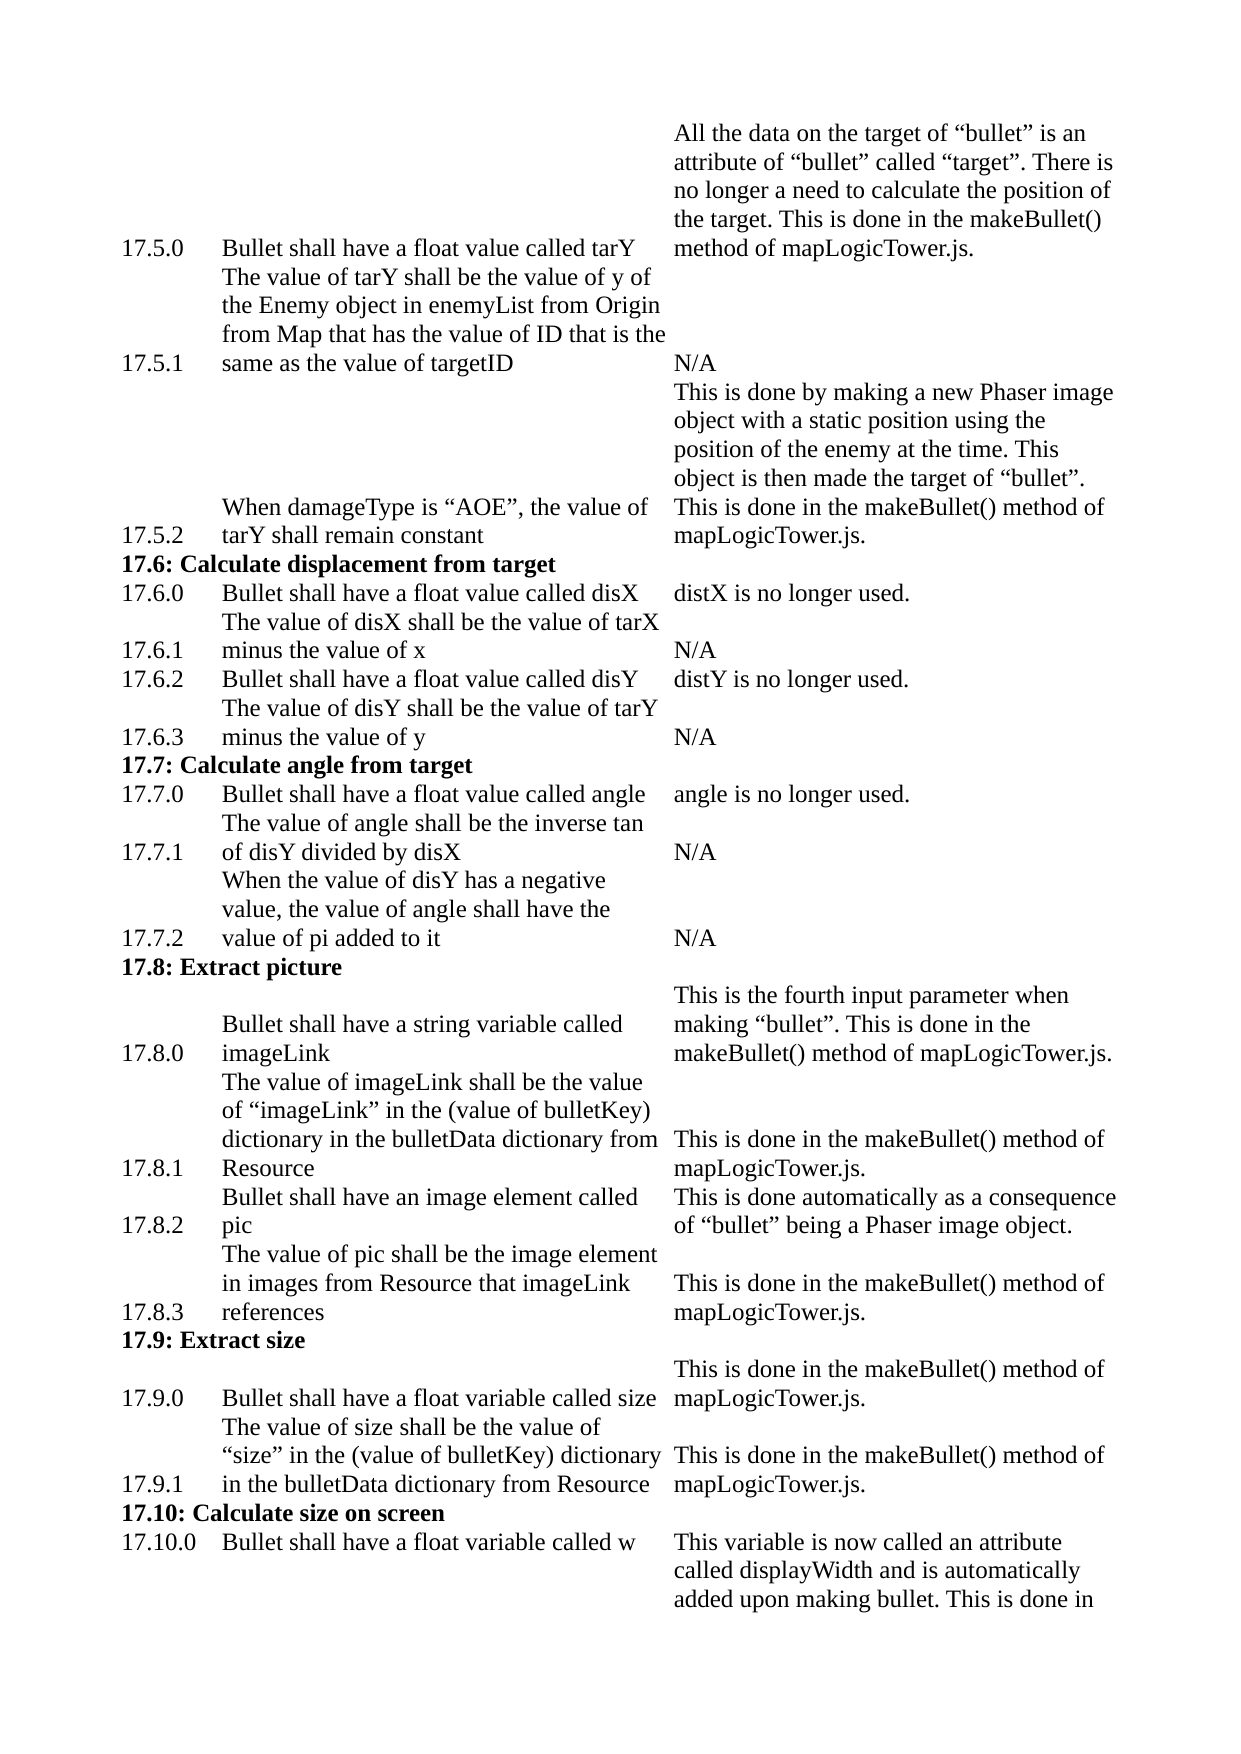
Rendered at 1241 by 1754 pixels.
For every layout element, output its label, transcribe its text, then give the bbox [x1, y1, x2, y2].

table_cell Bullet shall have an image element called pic [219, 1182, 670, 1239]
table_cell The value of disY shall be the value of tarY minus the value of y [219, 693, 670, 751]
table_cell 17.5.1 [118, 262, 218, 377]
table_cell 17.9.0 [118, 1354, 218, 1412]
table_cell Bullet shall have a float value called tarY [219, 118, 670, 262]
table_cell The value of angle shall be the inverse tan of disY divided by disX [219, 808, 670, 866]
table_cell 17.6.0 [118, 578, 218, 607]
table_cell Bullet shall have a float value called angle [219, 779, 670, 808]
table_cell When damageType is “AOE”, the value of tarY shall remain constant [219, 377, 670, 549]
table_cell This variable is now called an attribute called displayWidth and is automatically added upon making bullet. This is done in [670, 1527, 1122, 1613]
table_cell N/A [670, 262, 1122, 377]
table_cell 17.8.2 [118, 1182, 218, 1239]
table_cell N/A [670, 607, 1122, 664]
table_cell 17.10.0 [118, 1527, 218, 1613]
table_cell 17.5.2 [118, 377, 218, 549]
table_cell The value of pic shall be the image element in images from Resource that imageLink references [219, 1239, 670, 1326]
table_cell 17.6.1 [118, 607, 218, 664]
table_cell This is done automatically as a consequence of “bullet” being a Phaser image object. [670, 1182, 1122, 1239]
table_cell angle is no longer used. [670, 779, 1122, 808]
table_cell This is done in the makeBullet() method of mapLogicTower.js. [670, 1412, 1122, 1498]
table_cell 17.6.3 [118, 693, 218, 751]
table_cell distY is no longer used. [670, 664, 1122, 693]
table_cell 17.6.2 [118, 664, 218, 693]
table_cell When the value of disY has a negative value, the value of angle shall have the value of pi added to it [219, 866, 670, 952]
table_cell This is done in the makeBullet() method of mapLogicTower.js. [670, 1239, 1122, 1326]
table_cell Bullet shall have a float variable called w [219, 1527, 670, 1613]
table_cell This is done by making a new Phaser image object with a static position using the position of the enemy at the time. This object is then made the target of “bullet”. This is done in the makeBullet() method of mapLogicTower.js. [670, 377, 1122, 549]
table_cell Bullet shall have a float value called disY [219, 664, 670, 693]
table_cell 17.7.0 [118, 779, 218, 808]
table_cell 17.8.3 [118, 1239, 218, 1326]
table_cell 17.7: Calculate angle from target [118, 751, 1122, 779]
table_cell Bullet shall have a float variable called size [219, 1354, 670, 1412]
table_cell 17.8.0 [118, 981, 218, 1067]
table_cell The value of disX shall be the value of tarX minus the value of x [219, 607, 670, 664]
table_cell N/A [670, 866, 1122, 952]
table_cell distX is no longer used. [670, 578, 1122, 607]
table_cell 17.7.2 [118, 866, 218, 952]
table_cell 17.9.1 [118, 1412, 218, 1498]
table_cell 17.6: Calculate displacement from target [118, 549, 1122, 578]
table_cell The value of size shall be the value of “size” in the (value of bulletKey) dictionary in the bulletData dictionary from Resource [219, 1412, 670, 1498]
table_cell 17.7.1 [118, 808, 218, 866]
table_cell This is done in the makeBullet() method of mapLogicTower.js. [670, 1067, 1122, 1182]
table_cell Bullet shall have a string variable called imageLink [219, 981, 670, 1067]
table_cell This is done in the makeBullet() method of mapLogicTower.js. [670, 1354, 1122, 1412]
table_cell N/A [670, 808, 1122, 866]
table_cell 17.5.0 [118, 118, 218, 262]
table_cell The value of tarY shall be the value of y of the Enemy object in enemyList from Origin from Map that has the value of ID that is the same as the value of targetID [219, 262, 670, 377]
table_cell 17.8: Extract picture [118, 952, 1122, 981]
table_cell This is the fourth input parameter when making “bullet”. This is done in the makeBullet() method of mapLogicTower.js. [670, 981, 1122, 1067]
table_cell 17.9: Extract size [118, 1326, 1122, 1354]
table_cell 17.10: Calculate size on screen [118, 1498, 1122, 1527]
table_cell 17.8.1 [118, 1067, 218, 1182]
table_cell Bullet shall have a float value called disX [219, 578, 670, 607]
table_cell The value of imageLink shall be the value of “imageLink” in the (value of bulletKey) dictionary in the bulletData dictionary from Resource [219, 1067, 670, 1182]
table_cell N/A [670, 693, 1122, 751]
table_cell All the data on the target of “bullet” is an attribute of “bullet” called “target”. There is no longer a need to calculate the position of the target. This is done in the makeBullet() method of mapLogicTower.js. [670, 118, 1122, 262]
